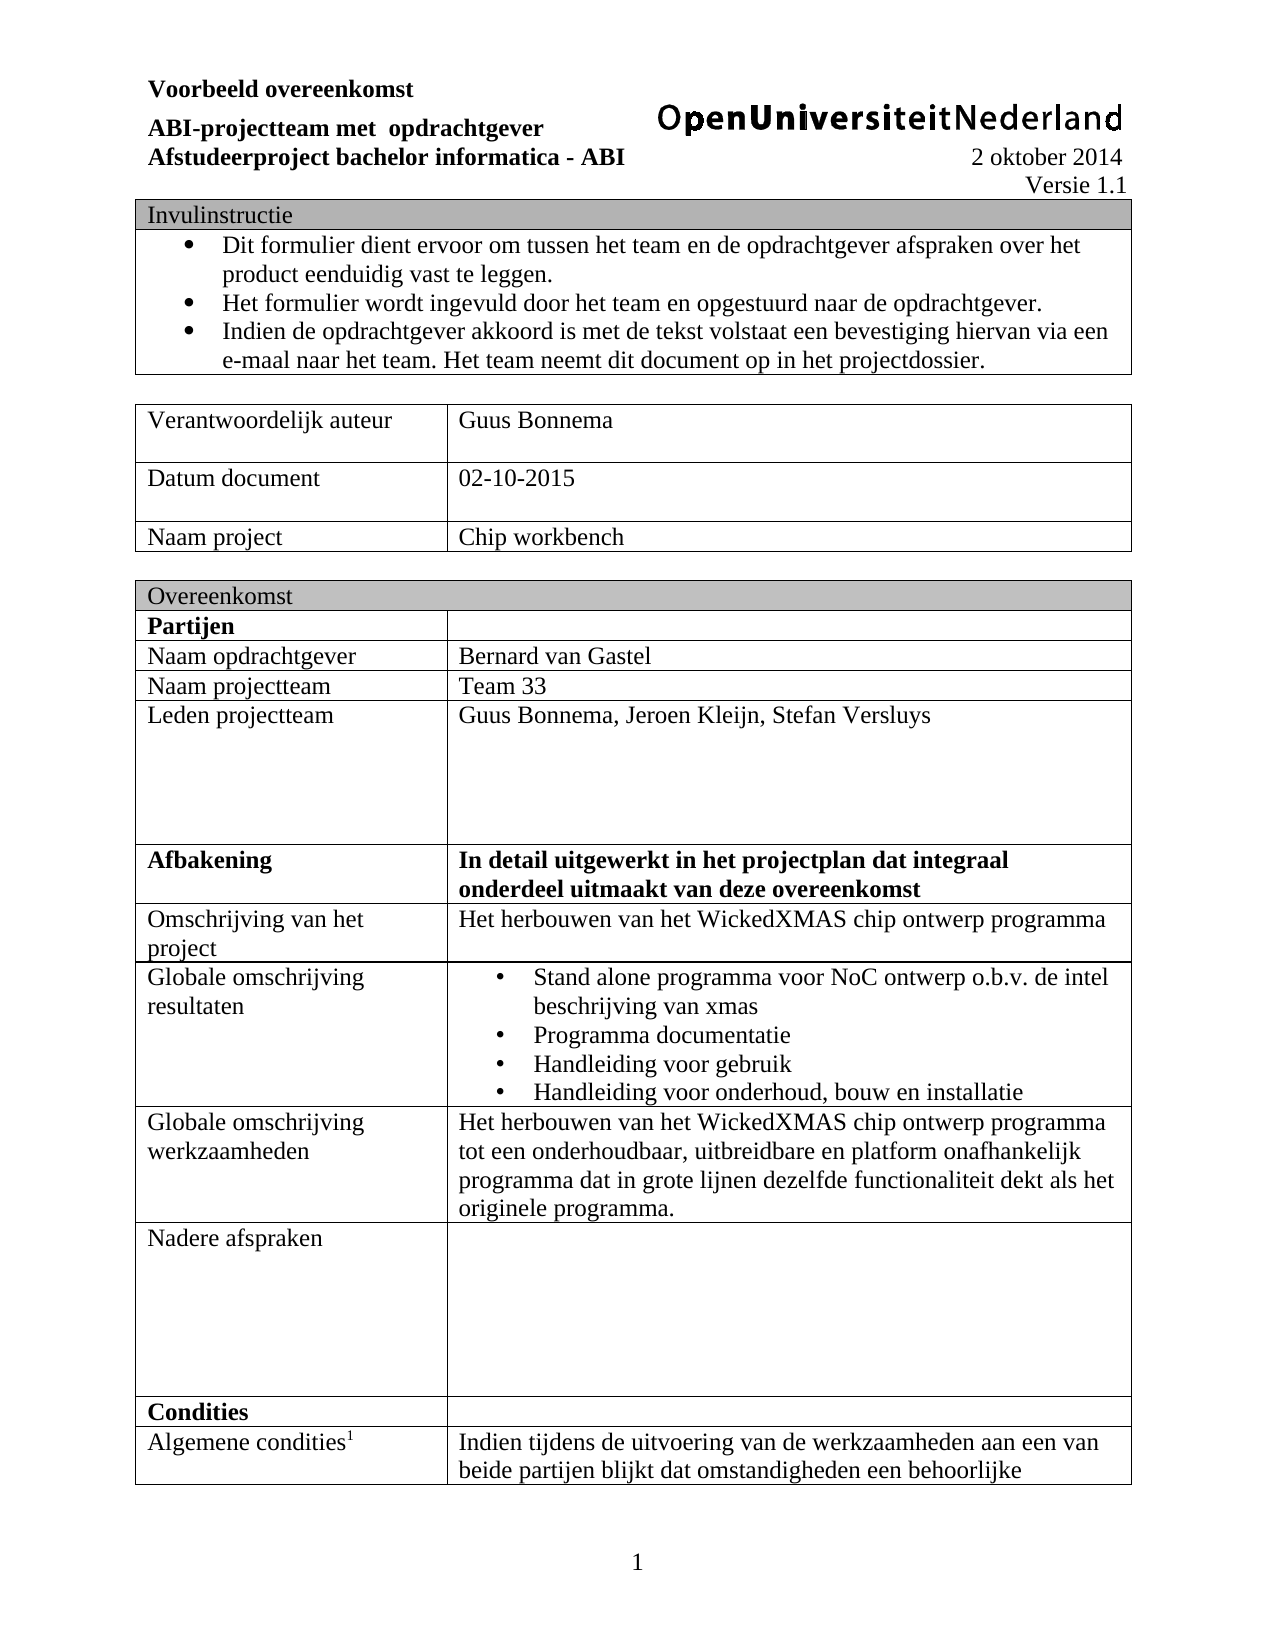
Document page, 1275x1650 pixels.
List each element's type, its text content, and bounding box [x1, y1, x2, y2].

table_header Invulinstructie [136, 200, 1131, 229]
table_cell [448, 611, 1131, 640]
table_cell Guus Bonnema, Jeroen Kleijn, Stefan Versluys [448, 701, 1131, 844]
table_cell Datum document [136, 463, 447, 521]
table_cell Condities [136, 1397, 447, 1426]
table_cell [448, 1223, 1131, 1396]
table_cell Globale omschrijving werkzaamheden [136, 1107, 447, 1222]
table_cell 02-10-2015 [448, 463, 1131, 521]
table_cell Naam projectteam [136, 671, 447, 699]
table_cell Stand alone programma voor NoC ontwerp o.b.v. de intel beschrijving van xmas Programma documentatie Handleiding voor gebruik Handleiding voor onderhoud, bouw en installatie [448, 963, 1131, 1106]
table_cell Dit formulier dient ervoor om tussen het team en de opdrachtgever afspraken over het product eenduidig vast te leggen. Het formulier wordt ingevuld door het team en opgestuurd naar de opdrachtgever. Indien de opdrachtgever akkoord is met de tekst volstaat een bevestiging hiervan via een e-maal naar het team. Het team neemt dit document op in het projectdossier. [136, 230, 1131, 374]
table_cell Team 33 [448, 671, 1131, 699]
table_cell Omschrijving van het project [136, 904, 447, 961]
table_header Overeenkomst [136, 581, 1131, 610]
table_cell Leden projectteam [136, 701, 447, 844]
table_header Guus Bonnema [448, 405, 1131, 462]
table_cell In detail uitgewerkt in het projectplan dat integraal onderdeel uitmaakt van deze overeenkomst [448, 845, 1131, 903]
table_cell Globale omschrijving resultaten [136, 963, 447, 1106]
table_header Verantwoordelijk auteur [136, 405, 447, 462]
table_cell Partijen [136, 611, 447, 640]
table_cell Afbakening [136, 845, 447, 903]
table_cell Nadere afspraken [136, 1223, 447, 1396]
table_cell Chip workbench [448, 522, 1131, 551]
table_cell [448, 1397, 1131, 1426]
table_cell Indien tijdens de uitvoering van de werkzaamheden aan een van beide partijen blijkt dat omstandigheden een behoorlijke [448, 1427, 1131, 1484]
table_cell Naam opdrachtgever [136, 641, 447, 670]
table_cell Het herbouwen van het WickedXMAS chip ontwerp programma [448, 904, 1131, 961]
table_cell Het herbouwen van het WickedXMAS chip ontwerp programma tot een onderhoudbaar, uitbreidbare en platform onafhankelijk programma dat in grote lijnen dezelfde functionaliteit dekt als het originele programma. [448, 1107, 1131, 1222]
table_cell Algemene condities [136, 1427, 447, 1484]
table_cell Bernard van Gastel [448, 641, 1131, 670]
table_cell Naam project [136, 522, 447, 551]
